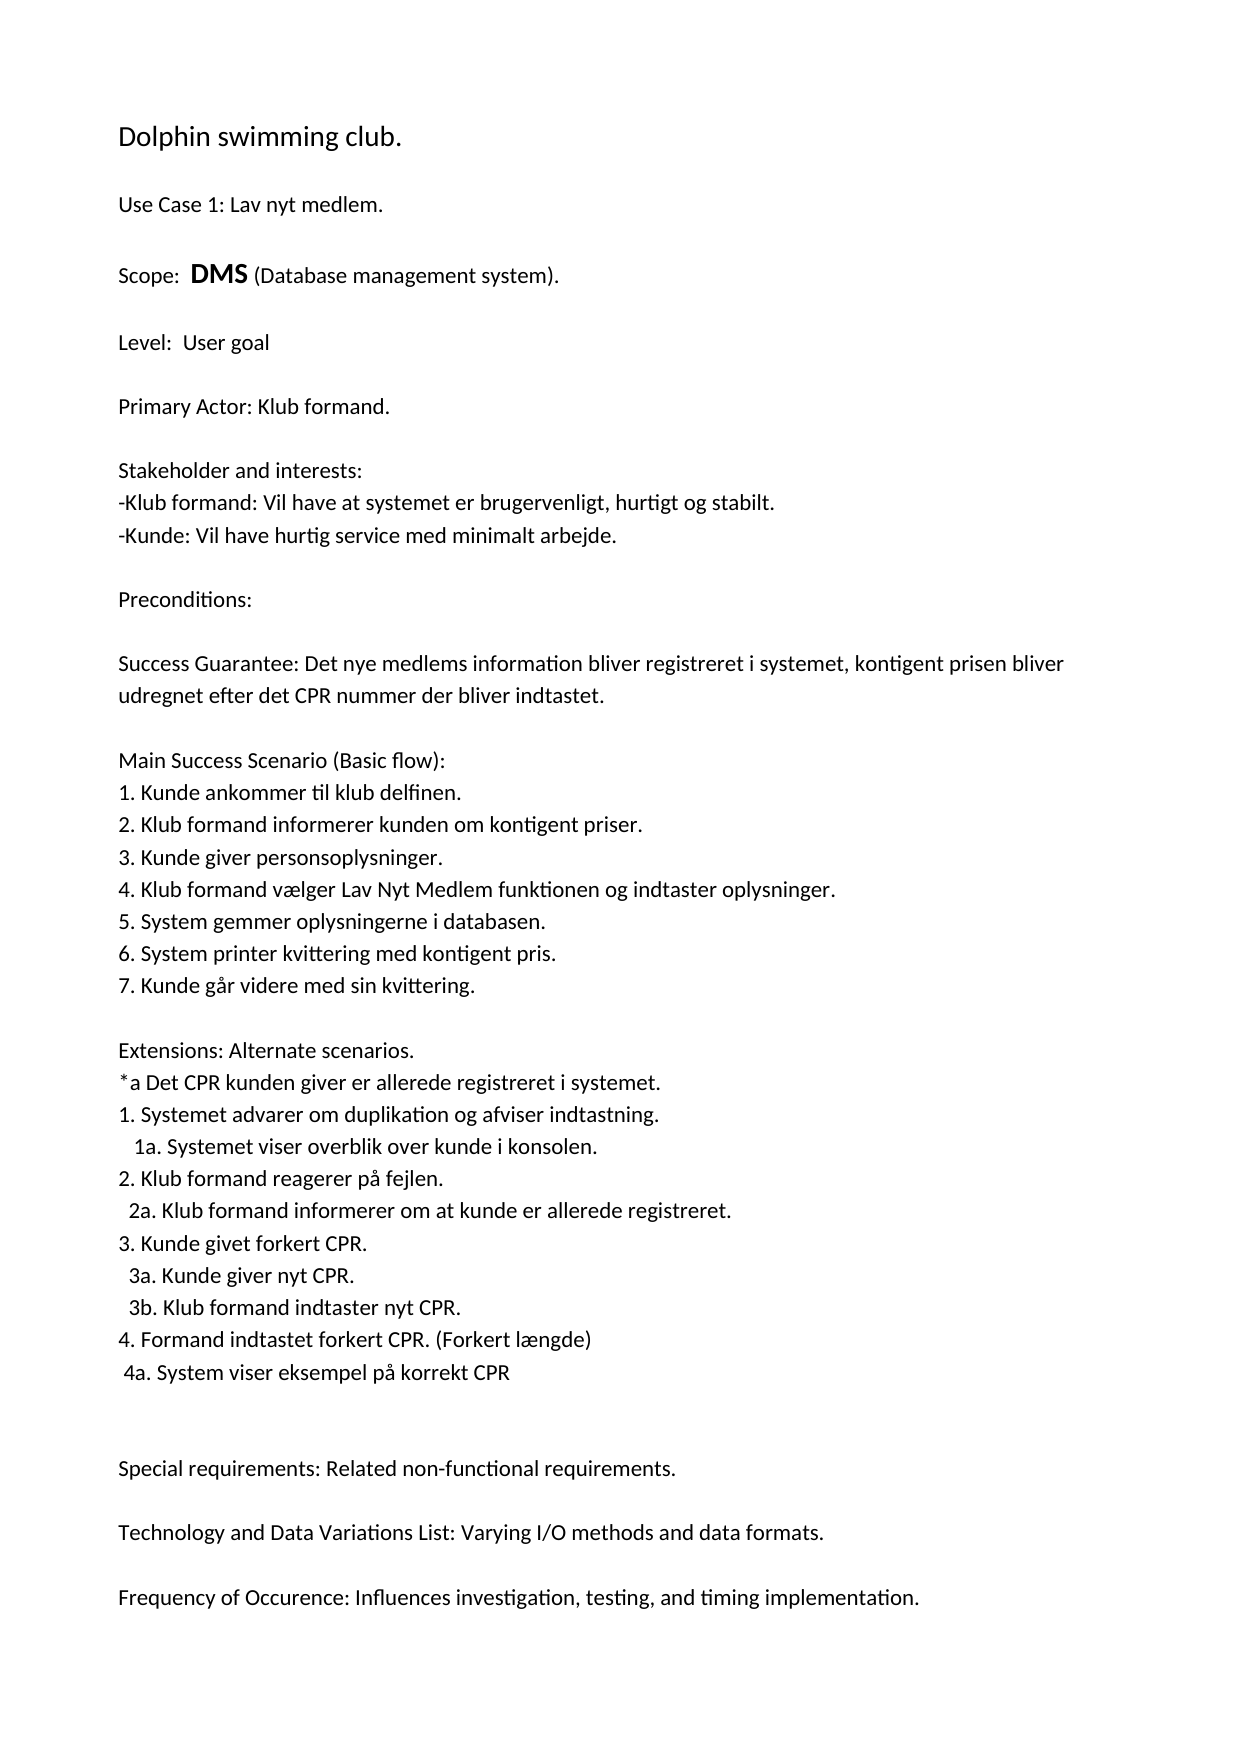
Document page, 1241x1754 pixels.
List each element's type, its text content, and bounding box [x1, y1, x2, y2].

text Dolphin swimming club. Use Case 1: Lav nyt medlem. Scope: DMS (Database management system). Level: User goal Primary Actor: Klub formand. Stakeholder and interests: -Klub formand: Vil have at systemet er brugervenligt, hurtigt og stabilt. -Kunde: Vil have hurtig service med minimalt arbejde. Preconditions: Success Guarantee: Det nye medlems information bliver registreret i systemet, kontigent prisen bliver udregnet efter det CPR nummer der bliver indtastet. Main Success Scenario (Basic flow): 1. Kunde ankommer til klub delfinen. 2. Klub formand informerer kunden om kontigent priser. 3. Kunde giver personsoplysninger. 4. Klub formand vælger Lav Nyt Medlem funktionen og indtaster oplysninger. 5. System gemmer oplysningerne i databasen. 6. System printer kvittering med kontigent pris. 7. Kunde går videre med sin kvittering. Extensions: Alternate scenarios. *a Det CPR kunden giver er allerede registreret i systemet. 1. Systemet advarer om duplikation og afviser indtastning. 1a. Systemet viser overblik over kunde i konsolen. 2. Klub formand reagerer på fejlen. 2a. Klub formand informerer om at kunde er allerede registreret. 3. Kunde givet forkert CPR. 3a. Kunde giver nyt CPR. 3b. Klub formand indtaster nyt CPR. 4. Formand indtastet forkert CPR. (Forkert længde) 4a. System viser eksempel på korrekt CPR Special requirements: Related non-functional requirements. Technology and Data Variations List: Varying I/O methods and data formats. Frequency of Occurence: Influences investigation, testing, and timing implementation. [118, 118, 1122, 1611]
